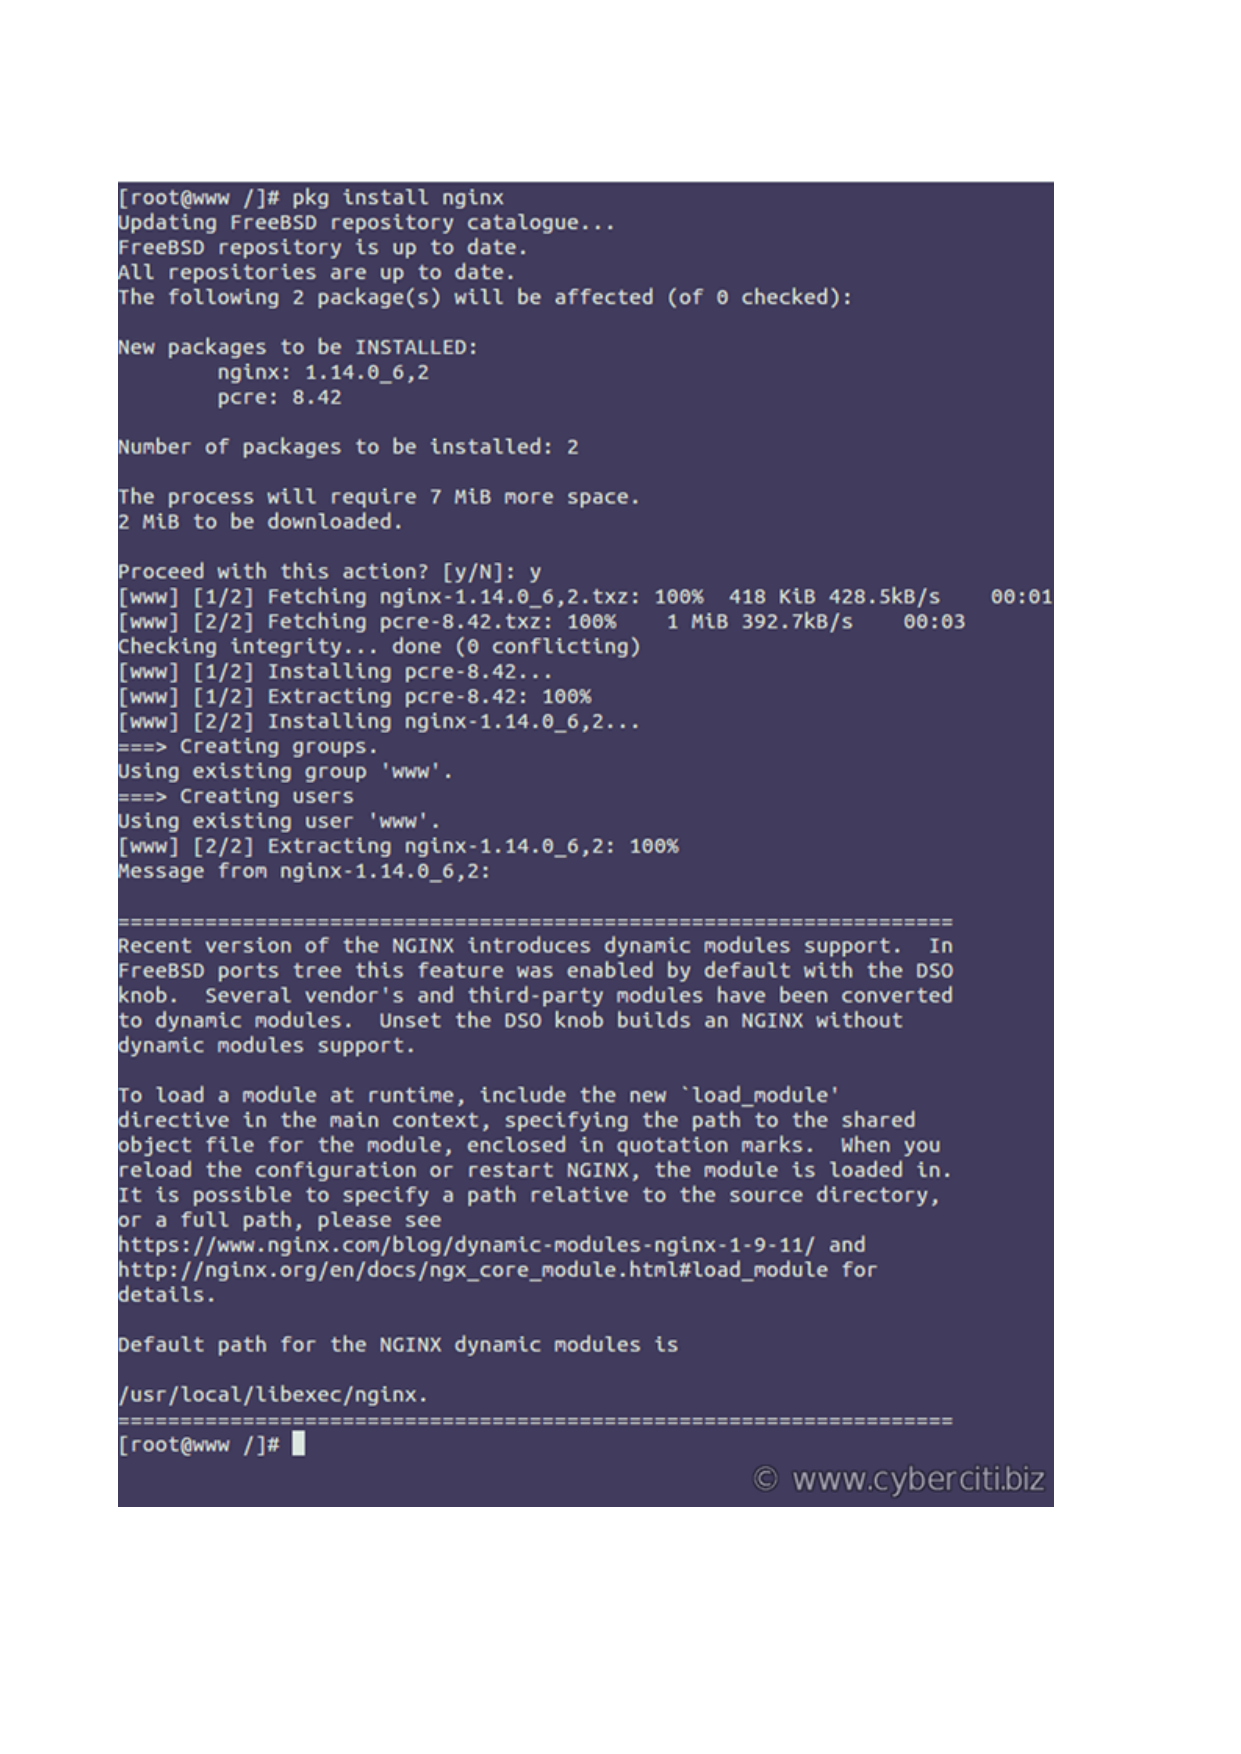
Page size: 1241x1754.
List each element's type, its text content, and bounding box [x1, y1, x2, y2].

text Add the binary package using the following pkg command: # pkg install nginx [118, 118, 1122, 1506]
picture [118, 181, 1054, 1507]
